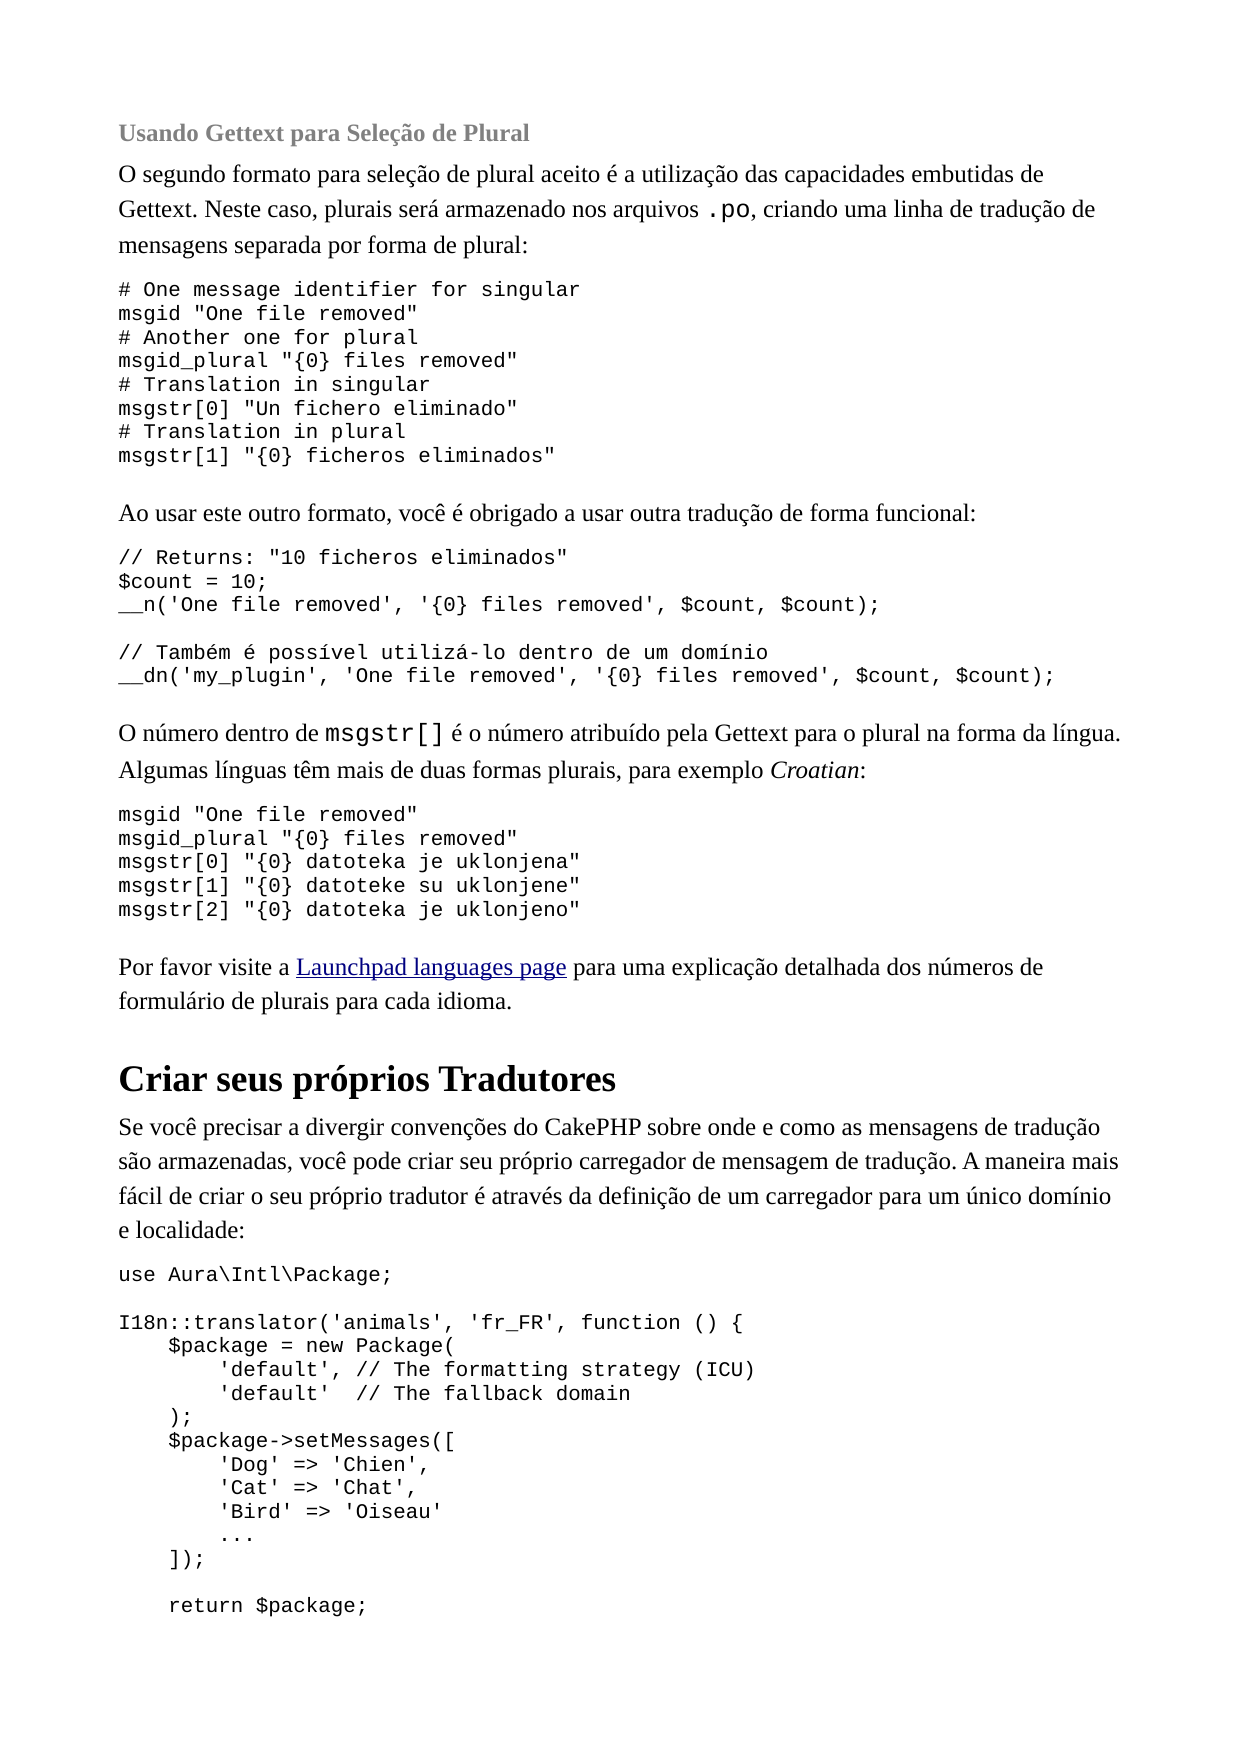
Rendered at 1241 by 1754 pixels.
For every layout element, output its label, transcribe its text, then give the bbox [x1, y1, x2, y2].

text ]); [118, 1548, 1122, 1572]
text $package->setMessages([ [118, 1430, 1122, 1453]
text use Aura\Intl\Package; [118, 1264, 1122, 1288]
text return $package; [118, 1595, 1122, 1619]
text Por favor visite a Launchpad languages page para uma explicação detalhada dos números de formulário de plurais para cada idioma. [118, 952, 1122, 1015]
text 'default', // The formatting strategy (ICU) [118, 1359, 1122, 1383]
text msgstr[1] "{0} datoteke su uklonjene" [118, 875, 1122, 899]
text ); [118, 1406, 1122, 1430]
text msgstr[2] "{0} datoteka je uklonjeno" [118, 899, 1122, 922]
text 'Cat' => 'Chat', [118, 1477, 1122, 1501]
text // Returns: "10 ficheros eliminados" [118, 547, 1122, 571]
text $count = 10; [118, 571, 1122, 594]
text # One message identifier for singular [118, 279, 1122, 303]
text # Translation in singular [118, 374, 1122, 398]
text msgstr[0] "Un fichero eliminado" [118, 398, 1122, 421]
text __n('One file removed', '{0} files removed', $count, $count); [118, 594, 1122, 618]
subtitle Usando Gettext para Seleção de Plural [118, 118, 1122, 147]
text msgid "One file removed" [118, 804, 1122, 828]
text msgid_plural "{0} files removed" [118, 350, 1122, 374]
text msgstr[1] "{0} ficheros eliminados" [118, 445, 1122, 469]
text 'default' // The fallback domain [118, 1383, 1122, 1406]
text O número dentro de msgstr[] é o número atribuído pela Gettext para o plural na forma da língua. Algumas línguas têm mais de duas formas plurais, para exemplo Croatian: [118, 718, 1122, 784]
text Ao usar este outro formato, você é obrigado a usar outra tradução de forma funcional: [118, 498, 1122, 527]
text 'Dog' => 'Chien', [118, 1453, 1122, 1477]
text msgid_plural "{0} files removed" [118, 828, 1122, 851]
text # Translation in plural [118, 421, 1122, 445]
text ... [118, 1524, 1122, 1548]
text msgid "One file removed" [118, 303, 1122, 327]
text I18n::translator('animals', 'fr_FR', function () { [118, 1312, 1122, 1335]
text # Another one for plural [118, 327, 1122, 350]
text 'Bird' => 'Oiseau' [118, 1501, 1122, 1524]
text // Também é possível utilizá-lo dentro de um domínio [118, 642, 1122, 665]
subtitle Criar seus próprios Tradutores [118, 1056, 1122, 1099]
text Se você precisar a divergir convenções do CakePHP sobre onde e como as mensagens de tradução são armazenadas, você pode criar seu próprio carregador de mensagem de tradução. A maneira mais fácil de criar o seu próprio tradutor é através da definição de um carregador para um único domínio e localidade: [118, 1112, 1122, 1244]
text $package = new Package( [118, 1335, 1122, 1359]
text __dn('my_plugin', 'One file removed', '{0} files removed', $count, $count); [118, 665, 1122, 689]
text O segundo formato para seleção de plural aceito é a utilização das capacidades embutidas de Gettext. Neste caso, plurais será armazenado nos arquivos .po, criando uma linha de tradução de mensagens separada por forma de plural: [118, 159, 1122, 259]
text msgstr[0] "{0} datoteka je uklonjena" [118, 851, 1122, 875]
